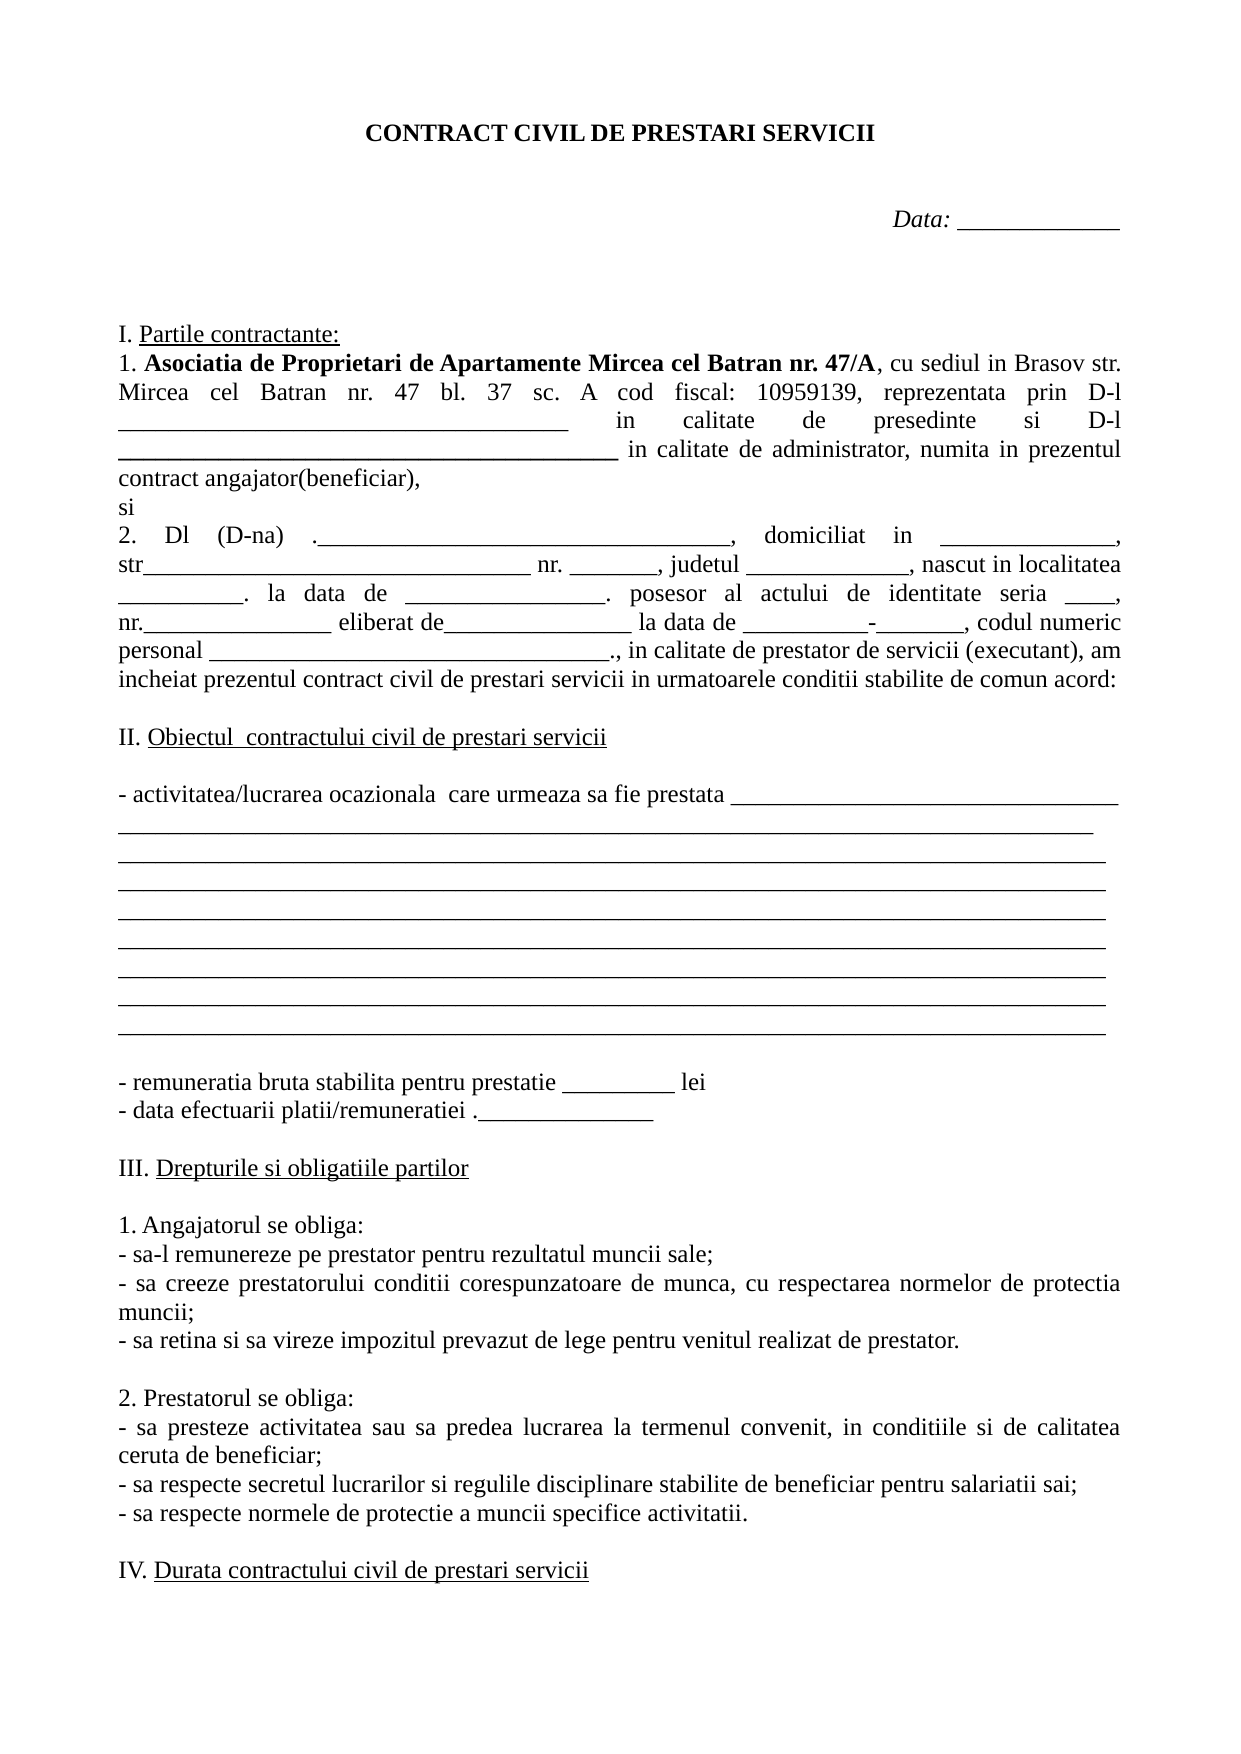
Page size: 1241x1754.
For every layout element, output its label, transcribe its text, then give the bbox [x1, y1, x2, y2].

text - data efectuarii platii/remuneratiei .______________ [118, 1096, 1122, 1124]
text - remuneratia bruta stabilita pentru prestatie _________ lei [118, 1067, 1122, 1096]
text IV. Durata contractului civil de prestari servicii [118, 1556, 1122, 1584]
text 2. Dl (D-na) ._________________________________, domiciliat in ______________, str_______________________________ nr. _______, judetul _____________, nascut in localitatea __________. la data de ________________. posesor al actului de identitate seria ____, nr._______________ eliberat de_______________ la data de __________-_______, codul numeric personal ________________________________., in calitate de prestator de servicii (executant), am incheiat prezentul contract civil de prestari servicii in urmatoarele conditii stabilite de comun acord: [118, 521, 1122, 693]
text 1. Asociatia de Proprietari de Apartamente Mircea cel Batran nr. 47/A, cu sediul in Brasov str. Mircea cel Batran nr. 47 bl. 37 sc. A cod fiscal: 10959139, reprezentata prin D-l ____________________________________ in calitate de presedinte si D-l ________________________________________ in calitate de administrator, numita in prezentul contract angajator(beneficiar), [118, 348, 1122, 492]
text - sa presteze activitatea sau sa predea lucrarea la termenul convenit, in conditiile si de calitatea ceruta de beneficiar; [118, 1412, 1122, 1469]
text _______________________________________________________________________________ [118, 981, 1122, 1009]
text CONTRACT CIVIL DE PRESTARI SERVICII [118, 118, 1122, 147]
text _______________________________________________________________________________ [118, 923, 1122, 952]
text II. Obiectul contractului civil de prestari servicii [118, 722, 1122, 751]
text 1. Angajatorul se obliga: [118, 1211, 1122, 1239]
text - activitatea/lucrarea ocazionala care urmeaza sa fie prestata _______________________________ [118, 779, 1122, 808]
text ______________________________________________________________________________ [118, 808, 1122, 837]
text III. Drepturile si obligatiile partilor [118, 1153, 1122, 1182]
text _______________________________________________________________________________ [118, 866, 1122, 894]
text I. Partile contractante: [118, 319, 1122, 348]
text - sa retina si sa vireze impozitul prevazut de lege pentru venitul realizat de prestator. [118, 1326, 1122, 1354]
text Data: _____________ [118, 204, 1122, 233]
text si [118, 492, 1122, 521]
text 2. Prestatorul se obliga: [118, 1383, 1122, 1412]
text - sa respecte normele de protectie a muncii specifice activitatii. [118, 1498, 1122, 1527]
text _______________________________________________________________________________ [118, 952, 1122, 981]
text _______________________________________________________________________________ [118, 837, 1122, 866]
text _______________________________________________________________________________ [118, 1009, 1122, 1038]
text _______________________________________________________________________________ [118, 894, 1122, 923]
text - sa creeze prestatorului conditii corespunzatoare de munca, cu respectarea normelor de protectia muncii; [118, 1268, 1122, 1326]
text - sa respecte secretul lucrarilor si regulile disciplinare stabilite de beneficiar pentru salariatii sai; [118, 1469, 1122, 1498]
text - sa-l remunereze pe prestator pentru rezultatul muncii sale; [118, 1239, 1122, 1268]
